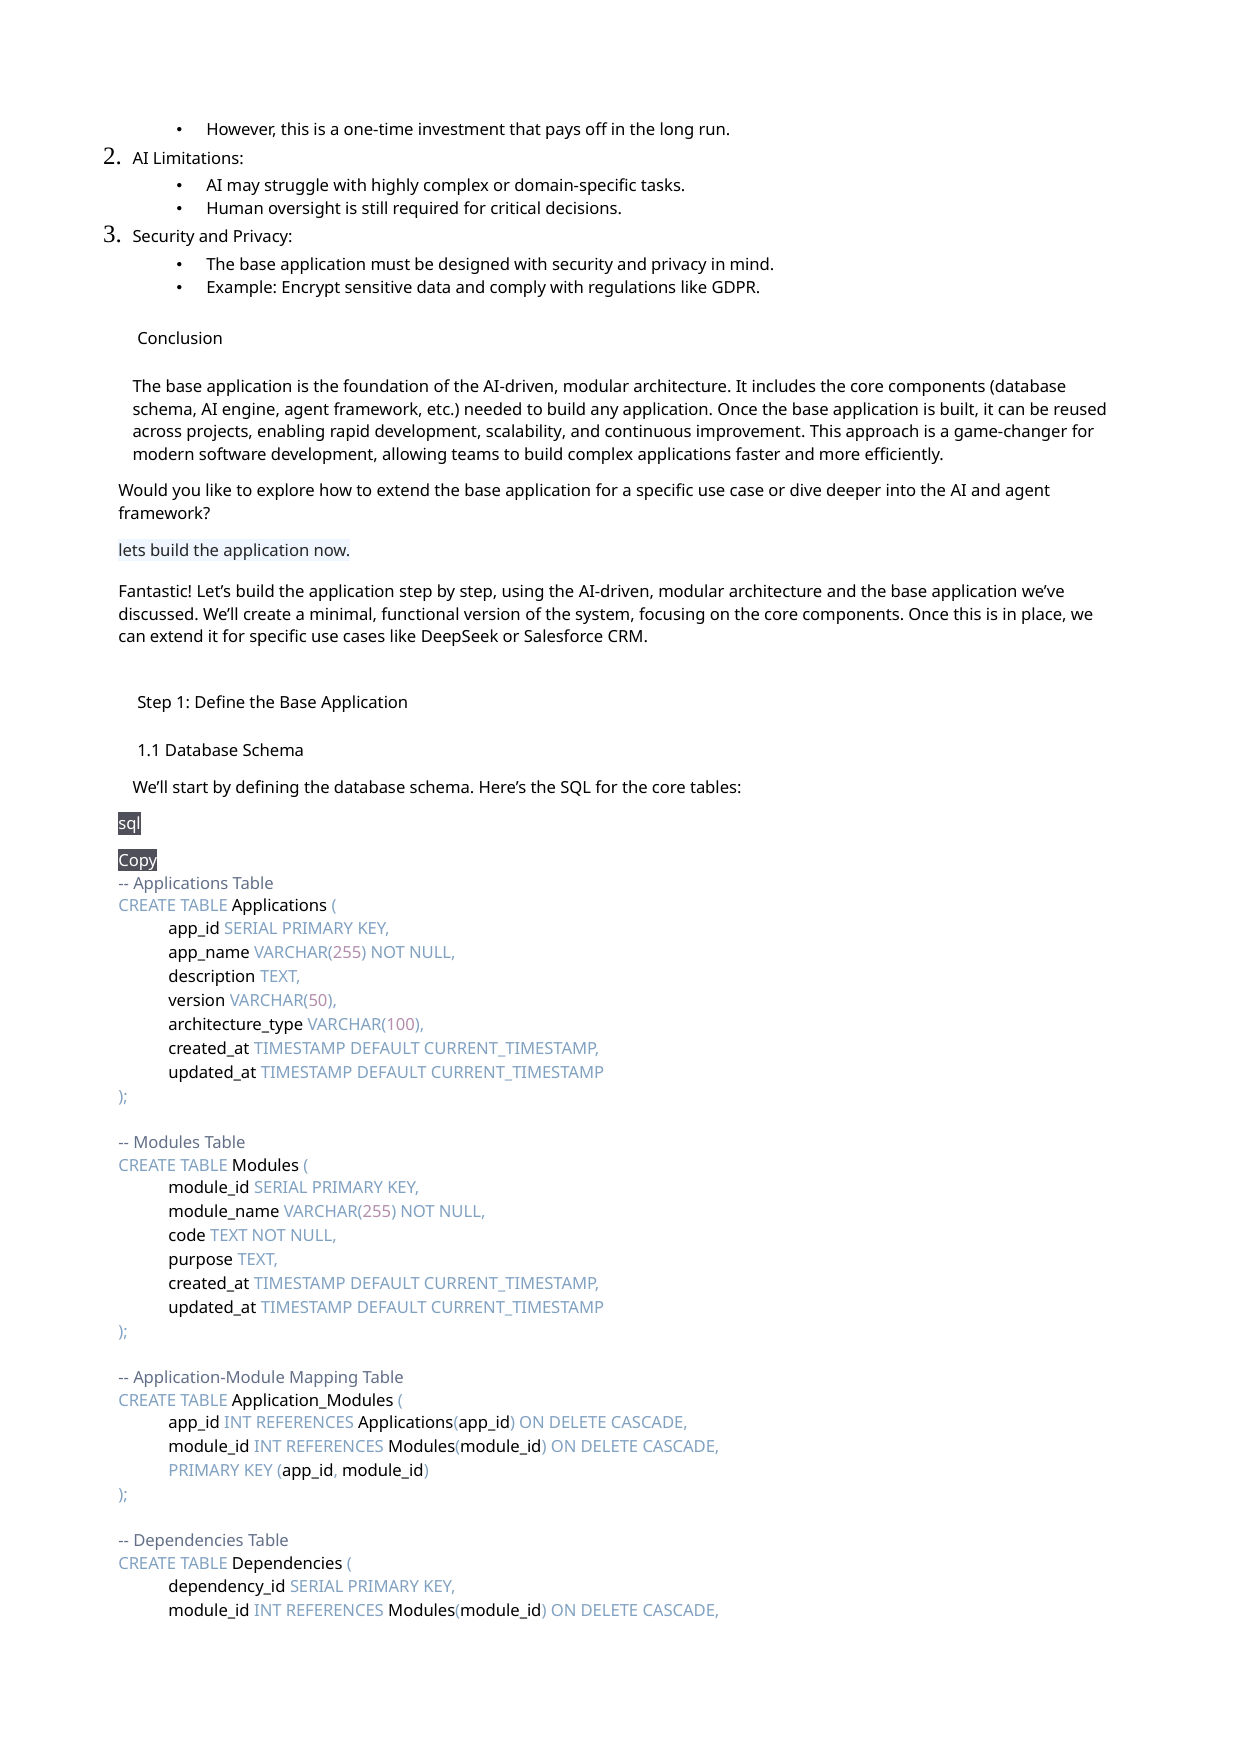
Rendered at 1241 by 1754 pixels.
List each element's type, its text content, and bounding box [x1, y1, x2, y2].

subtitle 1.1 Database Schema [137, 738, 1122, 761]
text app_name VARCHAR(255) NOT NULL, [118, 941, 1122, 964]
text architecture_type VARCHAR(100), [118, 1012, 1122, 1036]
text ); [118, 1483, 1122, 1506]
list However, this is a one-time investment that pays off in the long run. [176, 118, 1122, 141]
text -- Modules Table [118, 1131, 1122, 1153]
text created_at TIMESTAMP DEFAULT CURRENT_TIMESTAMP, [118, 1036, 1122, 1060]
text ); [118, 1319, 1122, 1342]
text description TEXT, [118, 964, 1122, 988]
list AI Limitations: [118, 141, 1122, 169]
list Example: Encrypt sensitive data and comply with regulations like GDPR. [176, 275, 1122, 298]
subtitle Conclusion [137, 327, 1122, 349]
text purpose TEXT, [118, 1248, 1122, 1272]
subtitle Step 1: Define the Base Application [137, 691, 1122, 713]
list Human oversight is still required for critical decisions. [176, 197, 1122, 219]
text CREATE TABLE Applications ( [118, 894, 1122, 917]
text ); [118, 1084, 1122, 1107]
text app_id INT REFERENCES Applications(app_id) ON DELETE CASCADE, [118, 1411, 1122, 1435]
text code TEXT NOT NULL, [118, 1224, 1122, 1248]
text CREATE TABLE Modules ( [118, 1153, 1122, 1176]
text dependency_id SERIAL PRIMARY KEY, [118, 1574, 1122, 1598]
text -- Applications Table [118, 871, 1122, 894]
text created_at TIMESTAMP DEFAULT CURRENT_TIMESTAMP, [118, 1272, 1122, 1296]
text module_id INT REFERENCES Modules(module_id) ON DELETE CASCADE, [118, 1598, 1122, 1622]
text updated_at TIMESTAMP DEFAULT CURRENT_TIMESTAMP [118, 1060, 1122, 1084]
text module_name VARCHAR(255) NOT NULL, [118, 1200, 1122, 1224]
text We’ll start by defining the database schema. Here’s the SQL for the core tables: [132, 775, 1122, 798]
list Security and Privacy: [118, 219, 1122, 248]
list The base application must be designed with security and privacy in mind. [176, 253, 1122, 275]
text module_id SERIAL PRIMARY KEY, [118, 1176, 1122, 1200]
text version VARCHAR(50), [118, 988, 1122, 1012]
list AI may struggle with highly complex or domain-specific tasks. [176, 174, 1122, 197]
text Copy [118, 849, 1122, 871]
text app_id SERIAL PRIMARY KEY, [118, 917, 1122, 941]
text -- Dependencies Table [118, 1529, 1122, 1552]
text module_id INT REFERENCES Modules(module_id) ON DELETE CASCADE, [118, 1435, 1122, 1459]
text -- Application-Module Mapping Table [118, 1366, 1122, 1388]
text CREATE TABLE Dependencies ( [118, 1552, 1122, 1574]
text PRIMARY KEY (app_id, module_id) [118, 1459, 1122, 1483]
text updated_at TIMESTAMP DEFAULT CURRENT_TIMESTAMP [118, 1296, 1122, 1319]
text sql [118, 812, 1122, 835]
text The base application is the foundation of the AI-driven, modular architecture. It includes the core components (database schema, AI engine, agent framework, etc.) needed to build any application. Once the base application is built, it can be reused across projects, enabling rapid development, scalability, and continuous improvement. This approach is a game-changer for modern software development, allowing teams to build complex applications faster and more efficiently. [132, 374, 1122, 465]
text Would you like to explore how to extend the base application for a specific use case or dive deeper into the AI and agent framework? [118, 479, 1122, 524]
text lets build the application now. [118, 538, 1122, 561]
text CREATE TABLE Application_Modules ( [118, 1388, 1122, 1411]
text Fantastic! Let’s build the application step by step, using the AI-driven, modular architecture and the base application we’ve discussed. We’ll create a minimal, functional version of the system, focusing on the core components. Once this is in place, we can extend it for specific use cases like DeepSeek or Salesforce CRM. [118, 580, 1122, 648]
